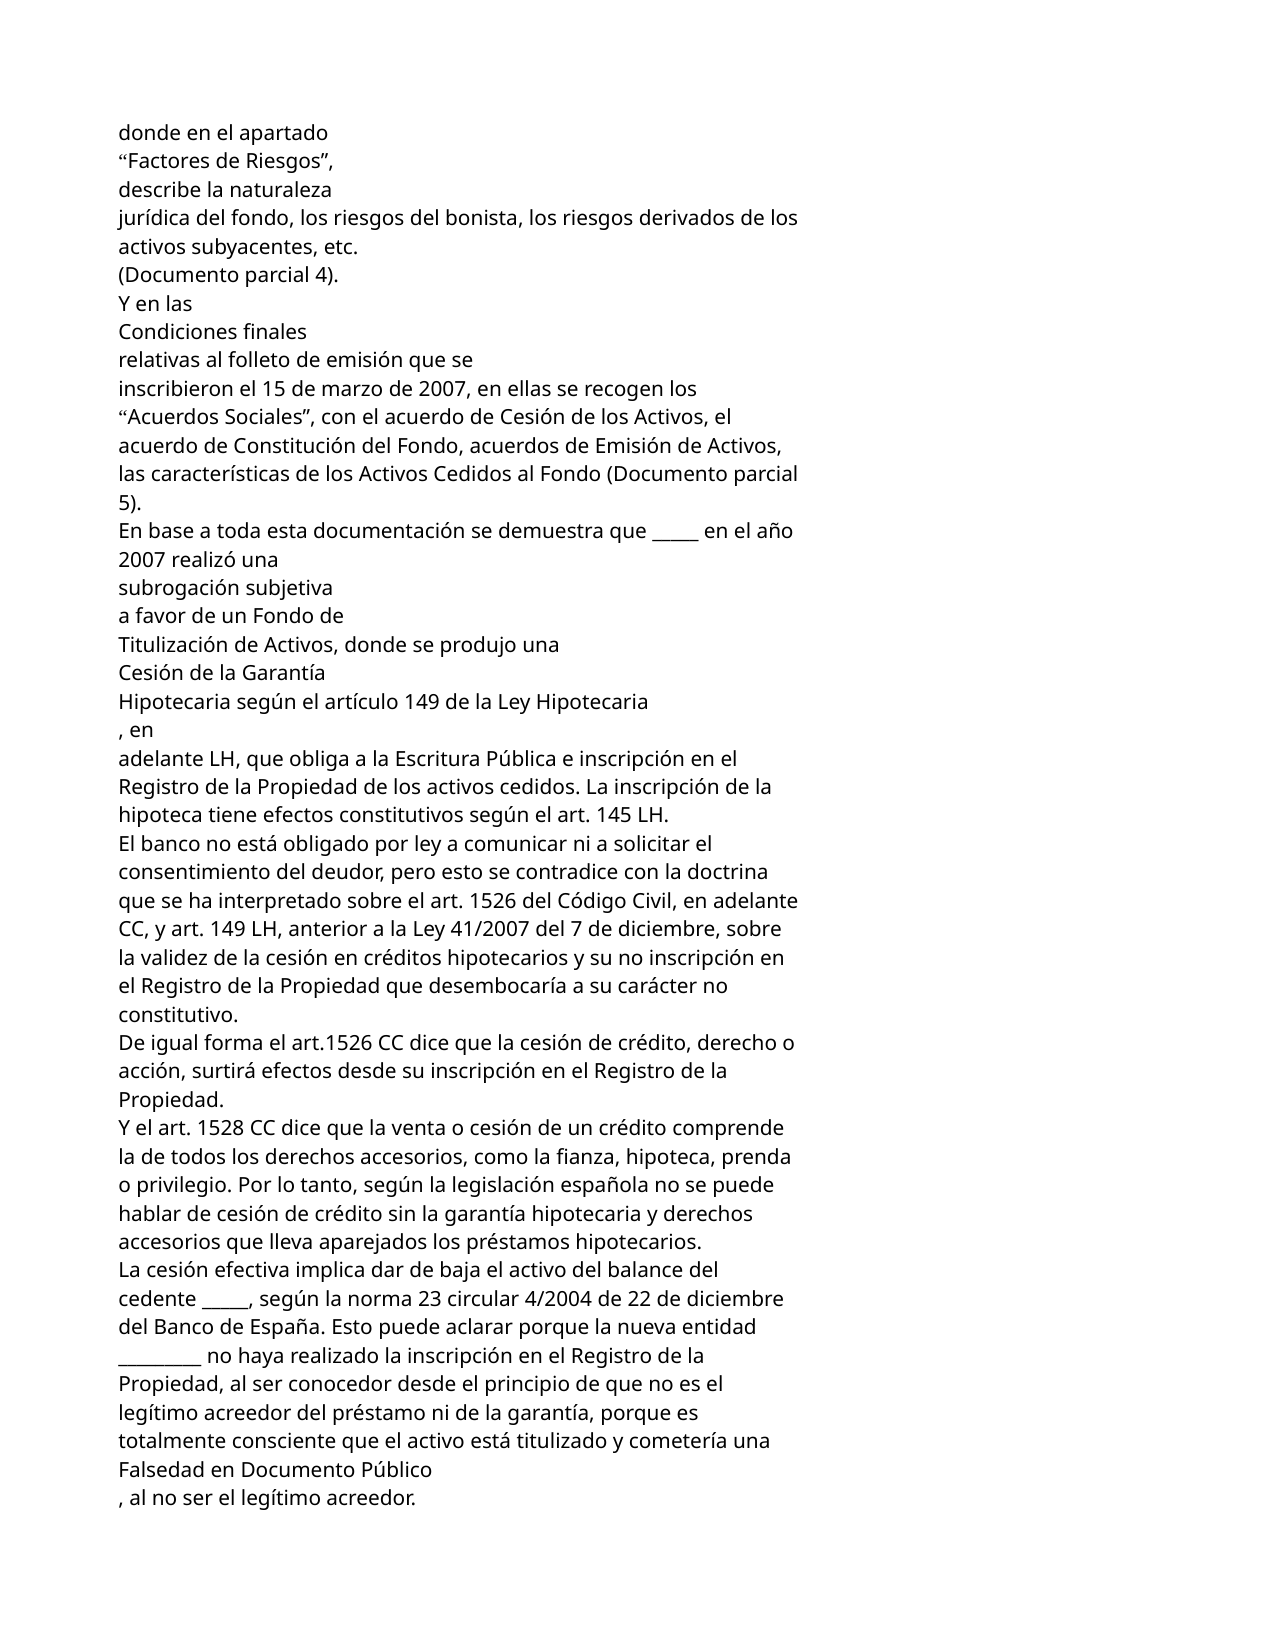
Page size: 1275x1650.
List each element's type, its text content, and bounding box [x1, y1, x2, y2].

text , en [118, 715, 1157, 744]
text adelante LH, que obliga a la Escritura Pública e inscripción en el [118, 744, 1157, 772]
text De igual forma el art.1526 CC dice que la cesión de crédito, derecho o [118, 1028, 1157, 1057]
text cedente _____, según la norma 23 circular 4/2004 de 22 de diciembre [118, 1284, 1157, 1312]
text Hipotecaria según el artículo 149 de la Ley Hipotecaria [118, 687, 1157, 715]
text 2007 realizó una [118, 545, 1157, 573]
text donde en el apartado [118, 118, 1157, 147]
text Cesión de la Garantía [118, 658, 1157, 687]
text Registro de la Propiedad de los activos cedidos. La inscripción de la [118, 772, 1157, 801]
text Propiedad, al ser conocedor desde el principio de que no es el [118, 1369, 1157, 1398]
text Falsedad en Documento Público [118, 1455, 1157, 1483]
text accesorios que lleva aparejados los préstamos hipotecarios. [118, 1227, 1157, 1256]
text hipoteca tiene efectos constitutivos según el art. 145 LH. [118, 801, 1157, 829]
text el Registro de la Propiedad que desembocaría a su carácter no [118, 971, 1157, 1000]
text relativas al folleto de emisión que se [118, 346, 1157, 374]
text a favor de un Fondo de [118, 602, 1157, 630]
text inscribieron el 15 de marzo de 2007, en ellas se recogen los [118, 374, 1157, 402]
text (Documento parcial 4). [118, 260, 1157, 289]
text describe la naturaleza [118, 175, 1157, 203]
text Titulización de Activos, donde se produjo una [118, 630, 1157, 658]
text 5). [118, 488, 1157, 516]
text las características de los Activos Cedidos al Fondo (Documento parcial [118, 459, 1157, 488]
text acuerdo de Constitución del Fondo, acuerdos de Emisión de Activos, [118, 431, 1157, 459]
text “Factores de Riesgos”, [118, 147, 1157, 175]
text subrogación subjetiva [118, 573, 1157, 602]
text Condiciones finales [118, 317, 1157, 346]
text acción, surtirá efectos desde su inscripción en el Registro de la [118, 1057, 1157, 1085]
text la de todos los derechos accesorios, como la fianza, hipoteca, prenda [118, 1142, 1157, 1170]
text constitutivo. [118, 1000, 1157, 1028]
text activos subyacentes, etc. [118, 232, 1157, 260]
text consentimiento del deudor, pero esto se contradice con la doctrina [118, 857, 1157, 886]
text _________ no haya realizado la inscripción en el Registro de la [118, 1341, 1157, 1369]
text totalmente consciente que el activo está titulizado y cometería una [118, 1426, 1157, 1455]
text Y en las [118, 289, 1157, 317]
text El banco no está obligado por ley a comunicar ni a solicitar el [118, 829, 1157, 857]
text hablar de cesión de crédito sin la garantía hipotecaria y derechos [118, 1199, 1157, 1227]
text legítimo acreedor del préstamo ni de la garantía, porque es [118, 1398, 1157, 1426]
text del Banco de España. Esto puede aclarar porque la nueva entidad [118, 1312, 1157, 1341]
text La cesión efectiva implica dar de baja el activo del balance del [118, 1256, 1157, 1284]
text CC, y art. 149 LH, anterior a la Ley 41/2007 del 7 de diciembre, sobre [118, 914, 1157, 943]
text jurídica del fondo, los riesgos del bonista, los riesgos derivados de los [118, 203, 1157, 232]
text la validez de la cesión en créditos hipotecarios y su no inscripción en [118, 943, 1157, 971]
text o privilegio. Por lo tanto, según la legislación española no se puede [118, 1170, 1157, 1199]
text que se ha interpretado sobre el art. 1526 del Código Civil, en adelante [118, 886, 1157, 914]
text Propiedad. [118, 1085, 1157, 1113]
text “Acuerdos Sociales”, con el acuerdo de Cesión de los Activos, el [118, 402, 1157, 431]
text En base a toda esta documentación se demuestra que _____ en el año [118, 516, 1157, 545]
text , al no ser el legítimo acreedor. [118, 1483, 1157, 1512]
text Y el art. 1528 CC dice que la venta o cesión de un crédito comprende [118, 1113, 1157, 1142]
